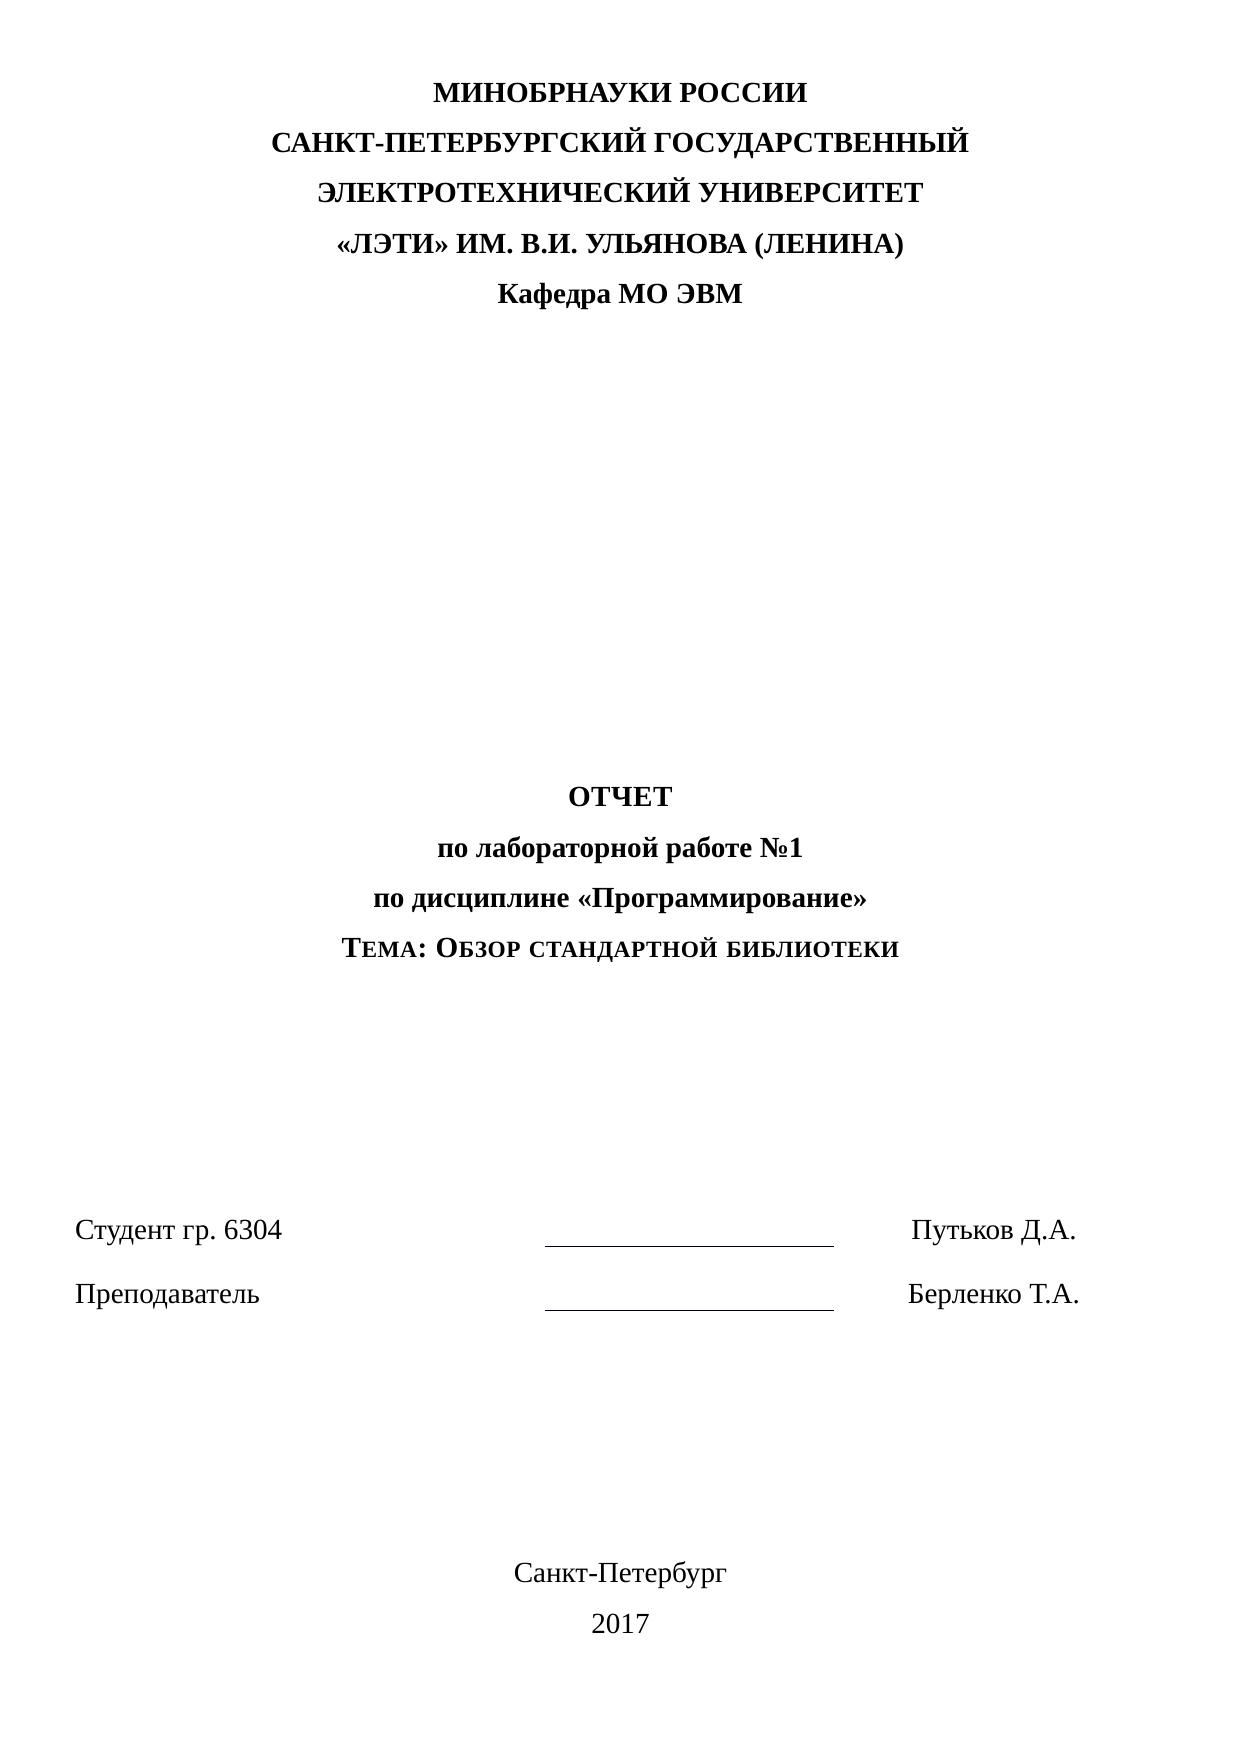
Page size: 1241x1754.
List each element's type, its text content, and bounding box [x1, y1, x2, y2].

table_cell [545, 1247, 833, 1310]
text по лабораторной работе №1 [75, 830, 1165, 863]
text отчет [75, 779, 1165, 813]
text электротехнический университет [75, 176, 1165, 209]
text Санкт-Петербургский государственный [75, 125, 1165, 159]
table_header [545, 1182, 833, 1246]
text Кафедра МО ЭВМ [75, 276, 1165, 310]
table_cell Берленко Т.А. [834, 1246, 1154, 1310]
table_header Путьков Д.А. [834, 1182, 1154, 1246]
text 2017 [75, 1606, 1165, 1639]
table_header Студент гр. 6304 [64, 1182, 545, 1246]
table_cell Преподаватель [64, 1246, 545, 1310]
text по дисциплине «Программирование» [75, 880, 1165, 913]
text МИНОБРНАУКИ РОССИИ [75, 75, 1165, 108]
text Санкт-Петербург [75, 1556, 1165, 1589]
text Тема: Обзор стандартной библиотеки [75, 930, 1165, 964]
text «ЛЭТИ» им. В.И. Ульянова (Ленина) [75, 226, 1165, 259]
